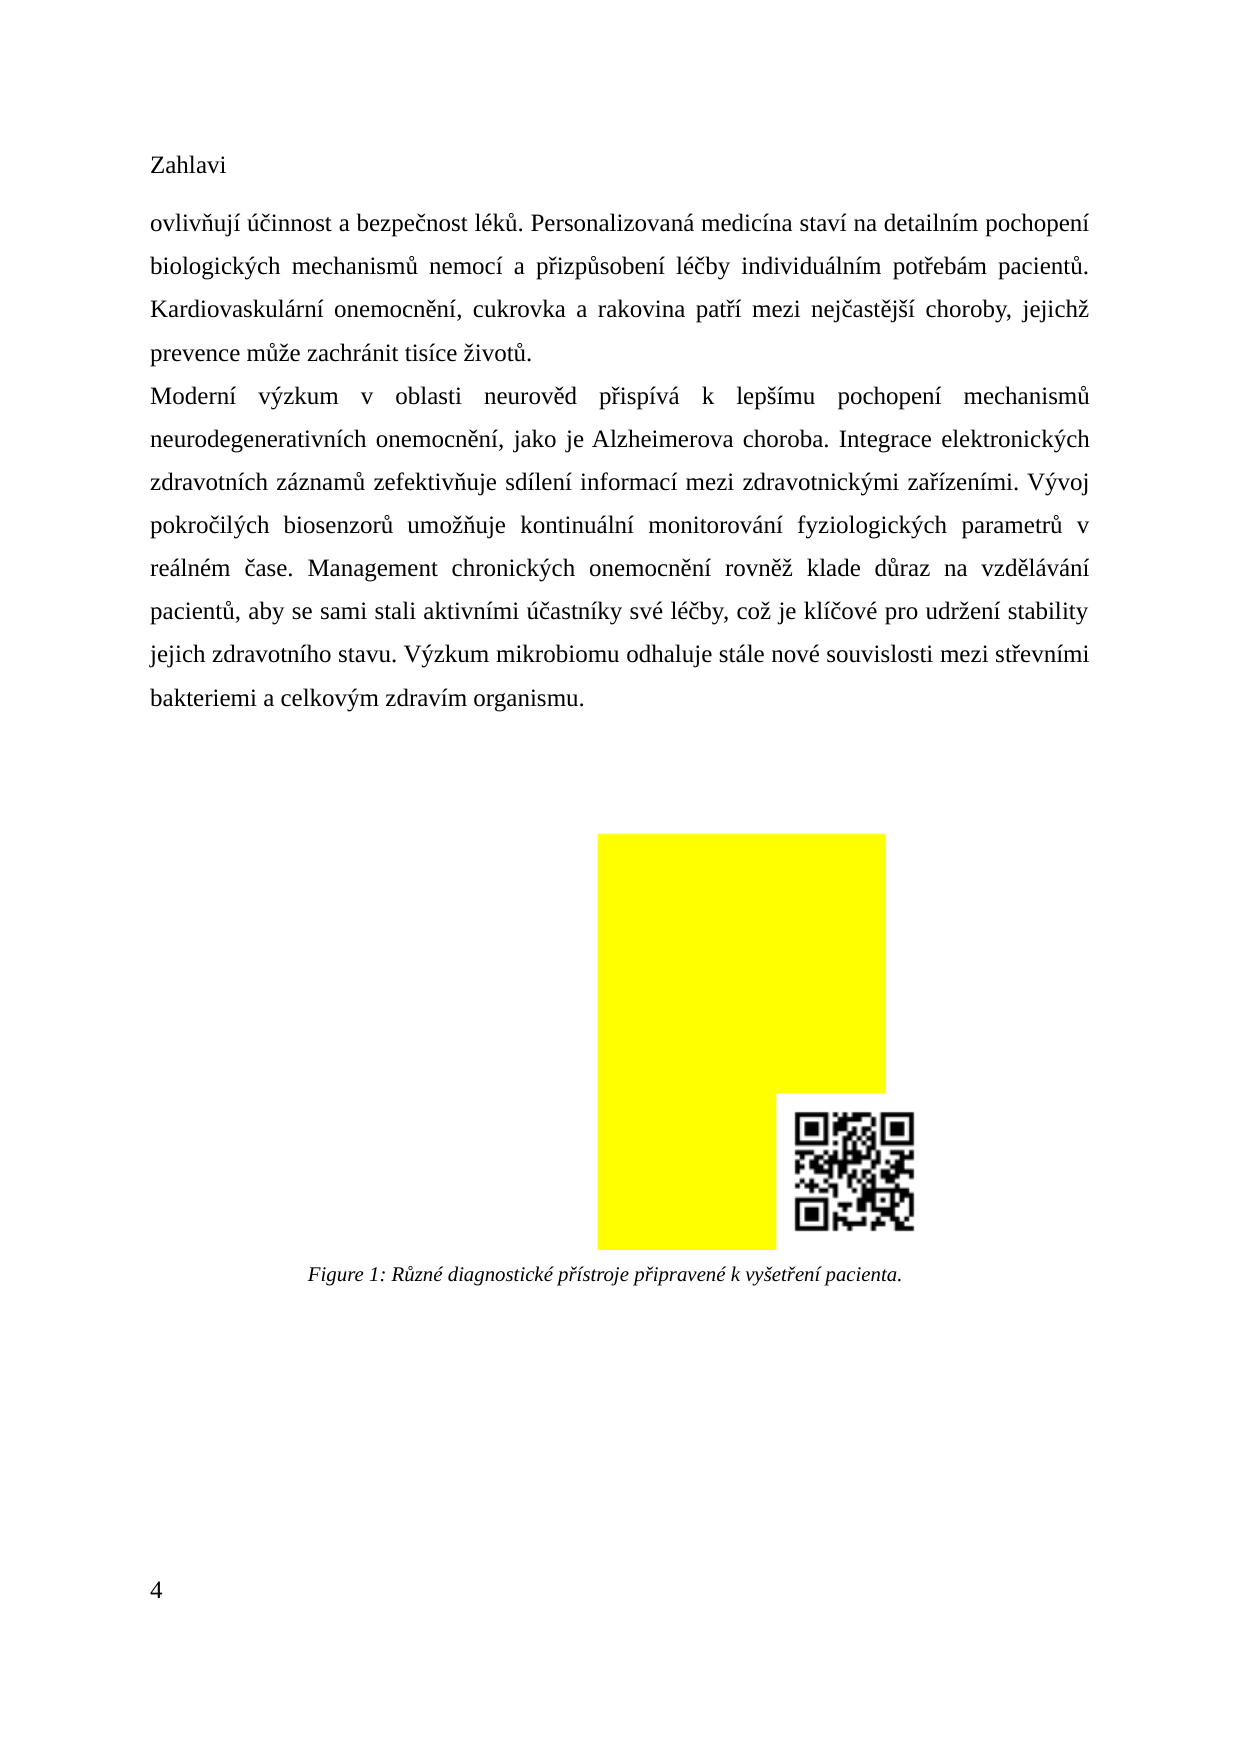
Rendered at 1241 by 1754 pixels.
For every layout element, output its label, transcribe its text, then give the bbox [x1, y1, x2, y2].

text Figure 1: Různé diagnostické přístroje připravené k vyšetření pacienta. [308, 1250, 933, 1286]
text ovlivňují účinnost a bezpečnost léků. Personalizovaná medicína staví na detailním pochopení biologických mechanismů nemocí a přizpůsobení léčby individuálním potřebám pacientů. Kardiovaskulární onemocnění, cukrovka a rakovina patří mezi nejčastější choroby, jejichž prevence může zachránit tisíce životů. [150, 208, 1090, 366]
picture [307, 781, 933, 1250]
text Moderní výzkum v oblasti neurověd přispívá k lepšímu pochopení mechanismů neurodegenerativních onemocnění, jako je Alzheimerova choroba. Integrace elektronických zdravotních záznamů zefektivňuje sdílení informací mezi zdravotnickými zařízeními. Vývoj pokročilých biosenzorů umožňuje kontinuální monitorování fyziologických parametrů v reálném čase. Management chronických onemocnění rovněž klade důraz na vzdělávání pacientů, aby se sami stali aktivními účastníky své léčby, což je klíčové pro udržení stability jejich zdravotního stavu. Výzkum mikrobiomu odhaluje stále nové souvislosti mezi střevními bakteriemi a celkovým zdravím organismu. [150, 381, 1090, 711]
